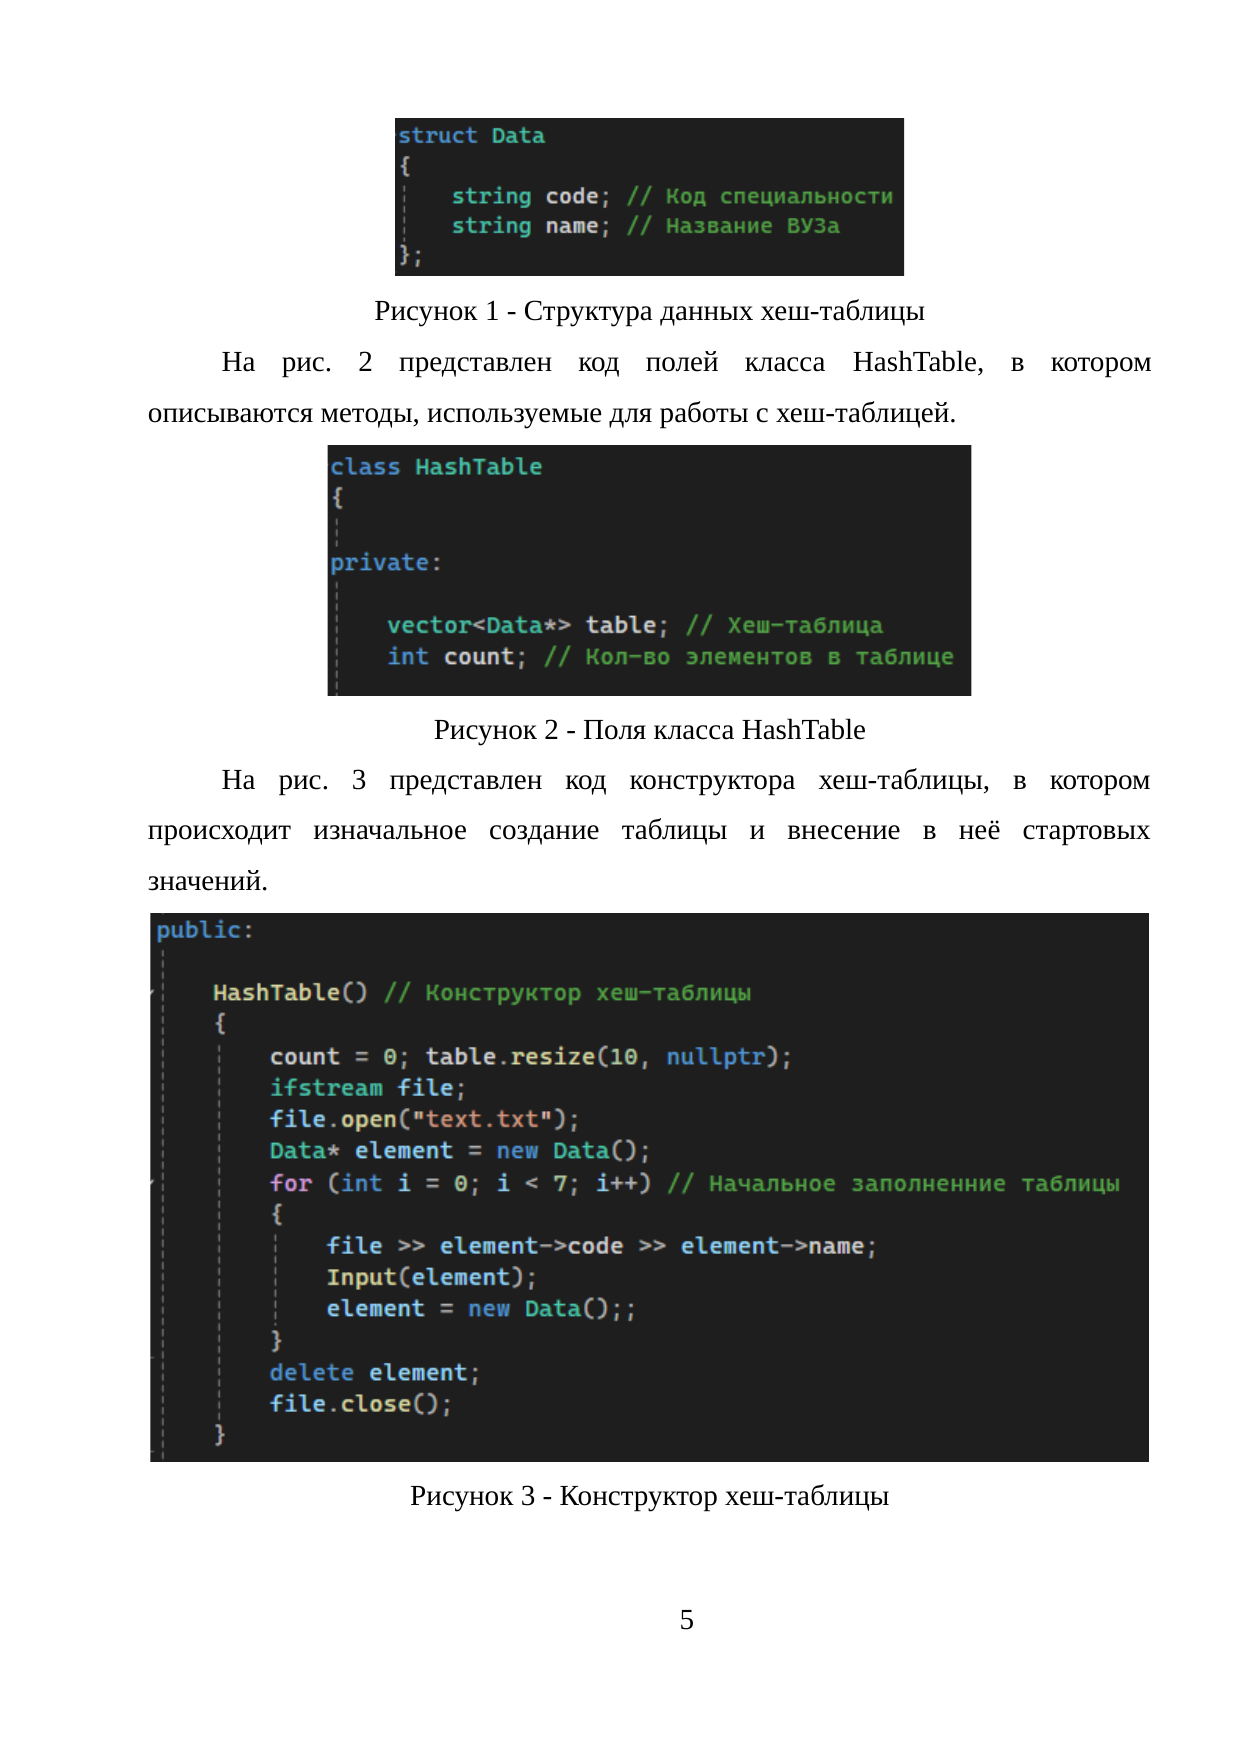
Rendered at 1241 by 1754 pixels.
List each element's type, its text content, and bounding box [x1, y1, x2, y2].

picture [395, 118, 905, 276]
text На рис. 2 представлен код полей класса HashTable, в котором описываются методы, используемые для работы с хеш-таблицей. [148, 344, 1152, 428]
text Рисунок 3 - Конструктор хеш-таблицы [150, 1462, 1149, 1512]
text Рисунок 1 - Структура данных хеш-таблицы [350, 118, 949, 326]
text На рис. 3 представлен код конструктора хеш-таблицы, в котором происходит изначальное создание таблицы и внесение в неё стартовых значений. [148, 762, 1152, 896]
text Рисунок 2 - Поля класса HashTable [328, 696, 972, 745]
picture [150, 913, 1149, 1462]
picture [327, 445, 972, 696]
